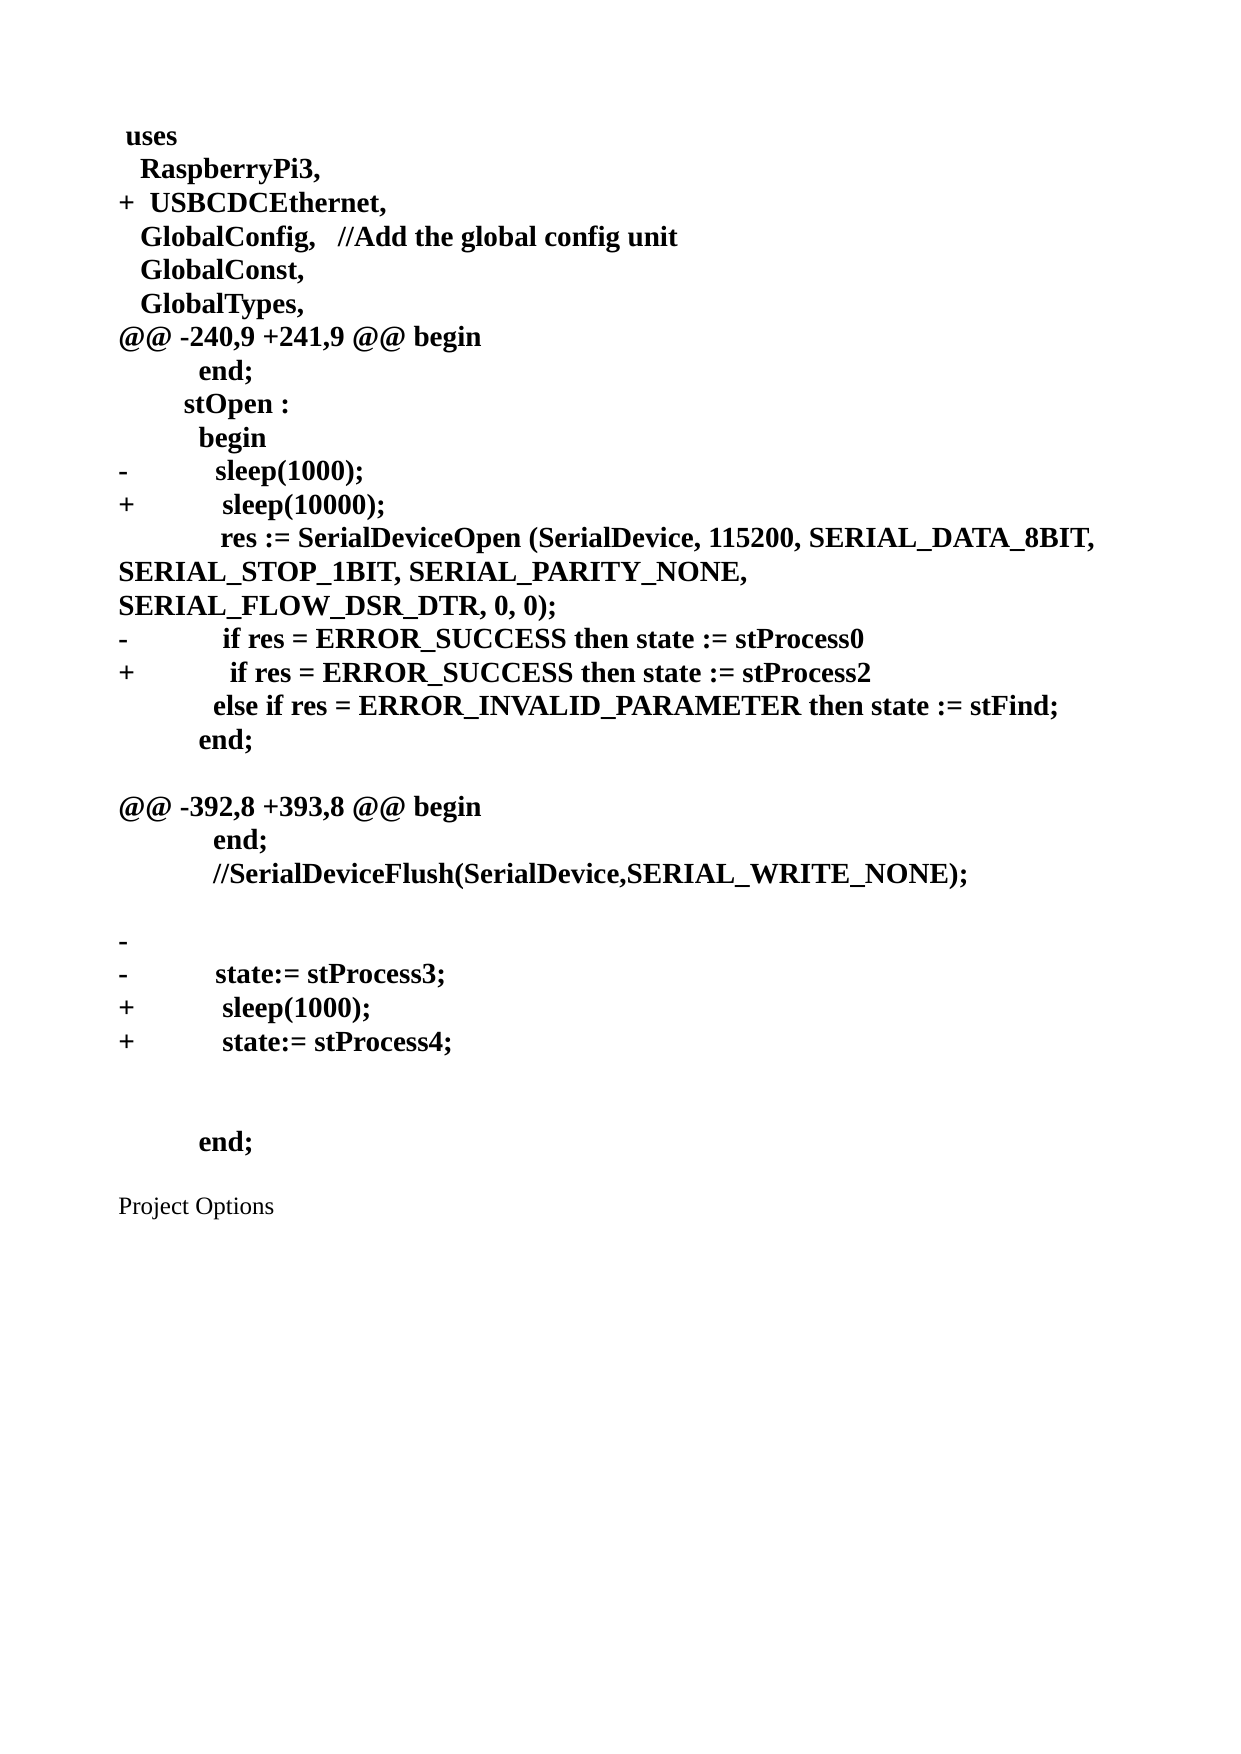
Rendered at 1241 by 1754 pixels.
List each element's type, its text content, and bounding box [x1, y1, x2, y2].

text @@ -240,9 +241,9 @@ begin [118, 319, 1122, 353]
text //SerialDeviceFlush(SerialDevice,SERIAL_WRITE_NONE); [118, 856, 1122, 889]
text + sleep(10000); [118, 487, 1122, 521]
text uses [118, 118, 1122, 152]
text + state:= stProcess4; [118, 1024, 1122, 1057]
text - state:= stProcess3; [118, 957, 1122, 990]
text RaspberryPi3, [118, 152, 1122, 185]
text begin [118, 420, 1122, 453]
text - if res = ERROR_SUCCESS then state := stProcess0 [118, 621, 1122, 655]
text end; [118, 822, 1122, 856]
text end; [118, 353, 1122, 386]
text res := SerialDeviceOpen (SerialDevice, 115200, SERIAL_DATA_8BIT, SERIAL_STOP_1BIT, SERIAL_PARITY_NONE, SERIAL_FLOW_DSR_DTR, 0, 0); [118, 521, 1122, 621]
text Project Options [118, 1191, 1122, 1220]
text - [118, 923, 1122, 957]
text @@ -392,8 +393,8 @@ begin [118, 789, 1122, 822]
text GlobalConfig, //Add the global config unit [118, 219, 1122, 252]
text end; [118, 722, 1122, 755]
text + sleep(1000); [118, 990, 1122, 1024]
text - sleep(1000); [118, 453, 1122, 487]
text GlobalTypes, [118, 286, 1122, 319]
text stOpen : [118, 386, 1122, 420]
text else if res = ERROR_INVALID_PARAMETER then state := stFind; [118, 688, 1122, 722]
text GlobalConst, [118, 252, 1122, 286]
text + if res = ERROR_SUCCESS then state := stProcess2 [118, 655, 1122, 688]
text end; [118, 1124, 1122, 1158]
text + USBCDCEthernet, [118, 185, 1122, 219]
